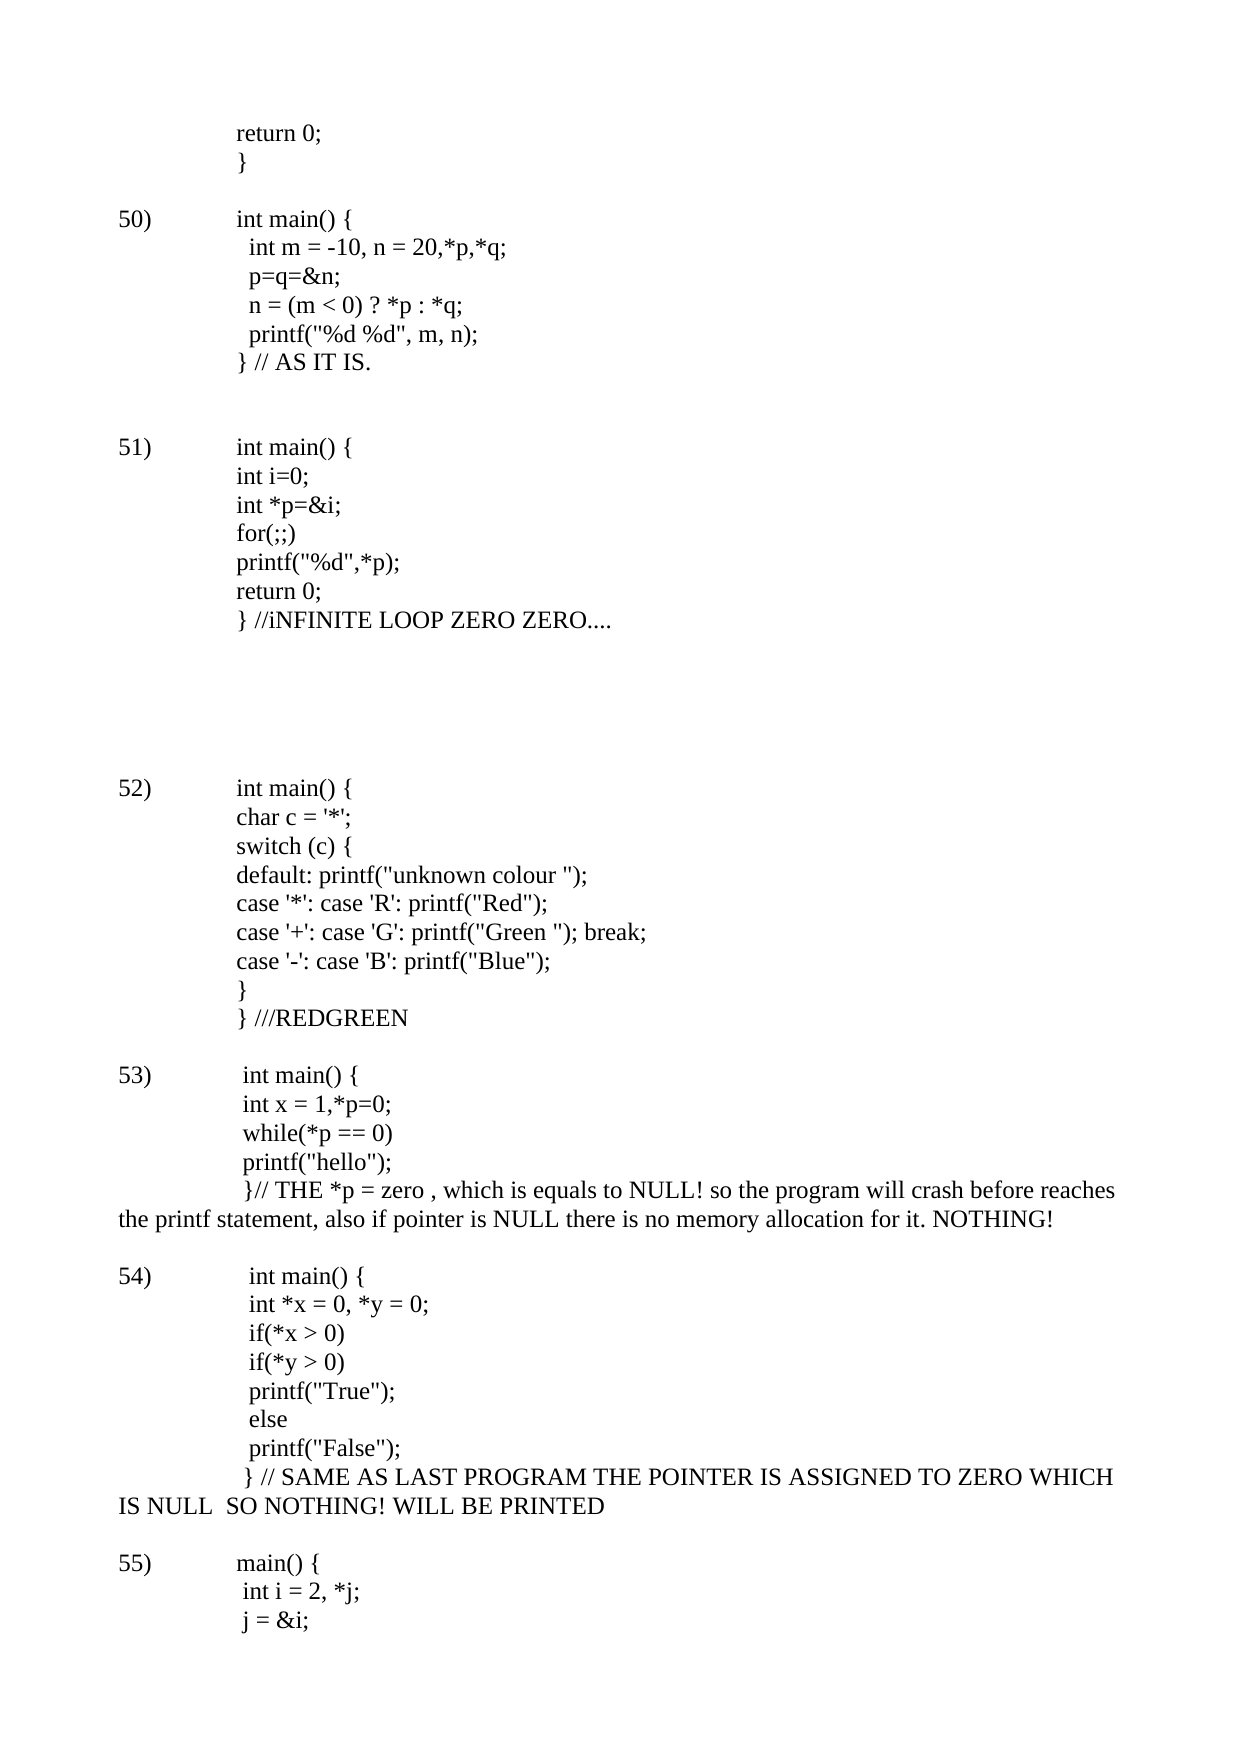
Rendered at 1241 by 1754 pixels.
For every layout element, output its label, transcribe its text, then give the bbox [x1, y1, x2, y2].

text case '+': case 'G': printf("Green "); break; [118, 917, 1122, 946]
text for(;;) [118, 518, 1122, 547]
text printf("%d",*p); [118, 547, 1122, 576]
text int x = 1,*p=0; [118, 1089, 1122, 1118]
text } [118, 147, 1122, 176]
text int *p=&i; [118, 490, 1122, 518]
text 53) int main() { [118, 1060, 1122, 1089]
text else [118, 1404, 1122, 1433]
text } [118, 975, 1122, 1003]
text int i=0; [118, 461, 1122, 490]
text }// THE *p = zero , which is equals to NULL! so the program will crash before reaches the printf statement, also if pointer is NULL there is no memory allocation for it. NOTHING! [118, 1175, 1122, 1233]
text } // SAME AS LAST PROGRAM THE POINTER IS ASSIGNED TO ZERO WHICH IS NULL SO NOTHING! WILL BE PRINTED [118, 1462, 1122, 1519]
text 50) int main() { [118, 204, 1122, 232]
text 51) int main() { [118, 432, 1122, 461]
text printf("%d %d", m, n); [118, 319, 1122, 347]
text switch (c) { [118, 831, 1122, 860]
text if(*y > 0) [118, 1347, 1122, 1376]
text j = &i; [118, 1605, 1122, 1634]
text case '-': case 'B': printf("Blue"); [118, 946, 1122, 975]
text int m = -10, n = 20,*p,*q; [118, 232, 1122, 261]
text } // AS IT IS. [118, 347, 1122, 376]
text int *x = 0, *y = 0; [118, 1289, 1122, 1318]
text return 0; [118, 118, 1122, 147]
text case '*': case 'R': printf("Red"); [118, 888, 1122, 917]
text default: printf("unknown colour "); [118, 860, 1122, 888]
text 54) int main() { [118, 1261, 1122, 1289]
text p=q=&n; [118, 261, 1122, 290]
text char c = '*'; [118, 802, 1122, 831]
text if(*x > 0) [118, 1318, 1122, 1347]
text n = (m < 0) ? *p : *q; [118, 290, 1122, 319]
text int i = 2, *j; [118, 1576, 1122, 1605]
text while(*p == 0) [118, 1118, 1122, 1147]
text printf("True"); [118, 1376, 1122, 1404]
text } //iNFINITE LOOP ZERO ZERO.... [118, 605, 1122, 633]
text return 0; [118, 576, 1122, 605]
text 52) int main() { [118, 773, 1122, 802]
text } ///REDGREEN [118, 1003, 1122, 1032]
text printf("False"); [118, 1433, 1122, 1462]
text 55) main() { [118, 1548, 1122, 1576]
text printf("hello"); [118, 1147, 1122, 1175]
